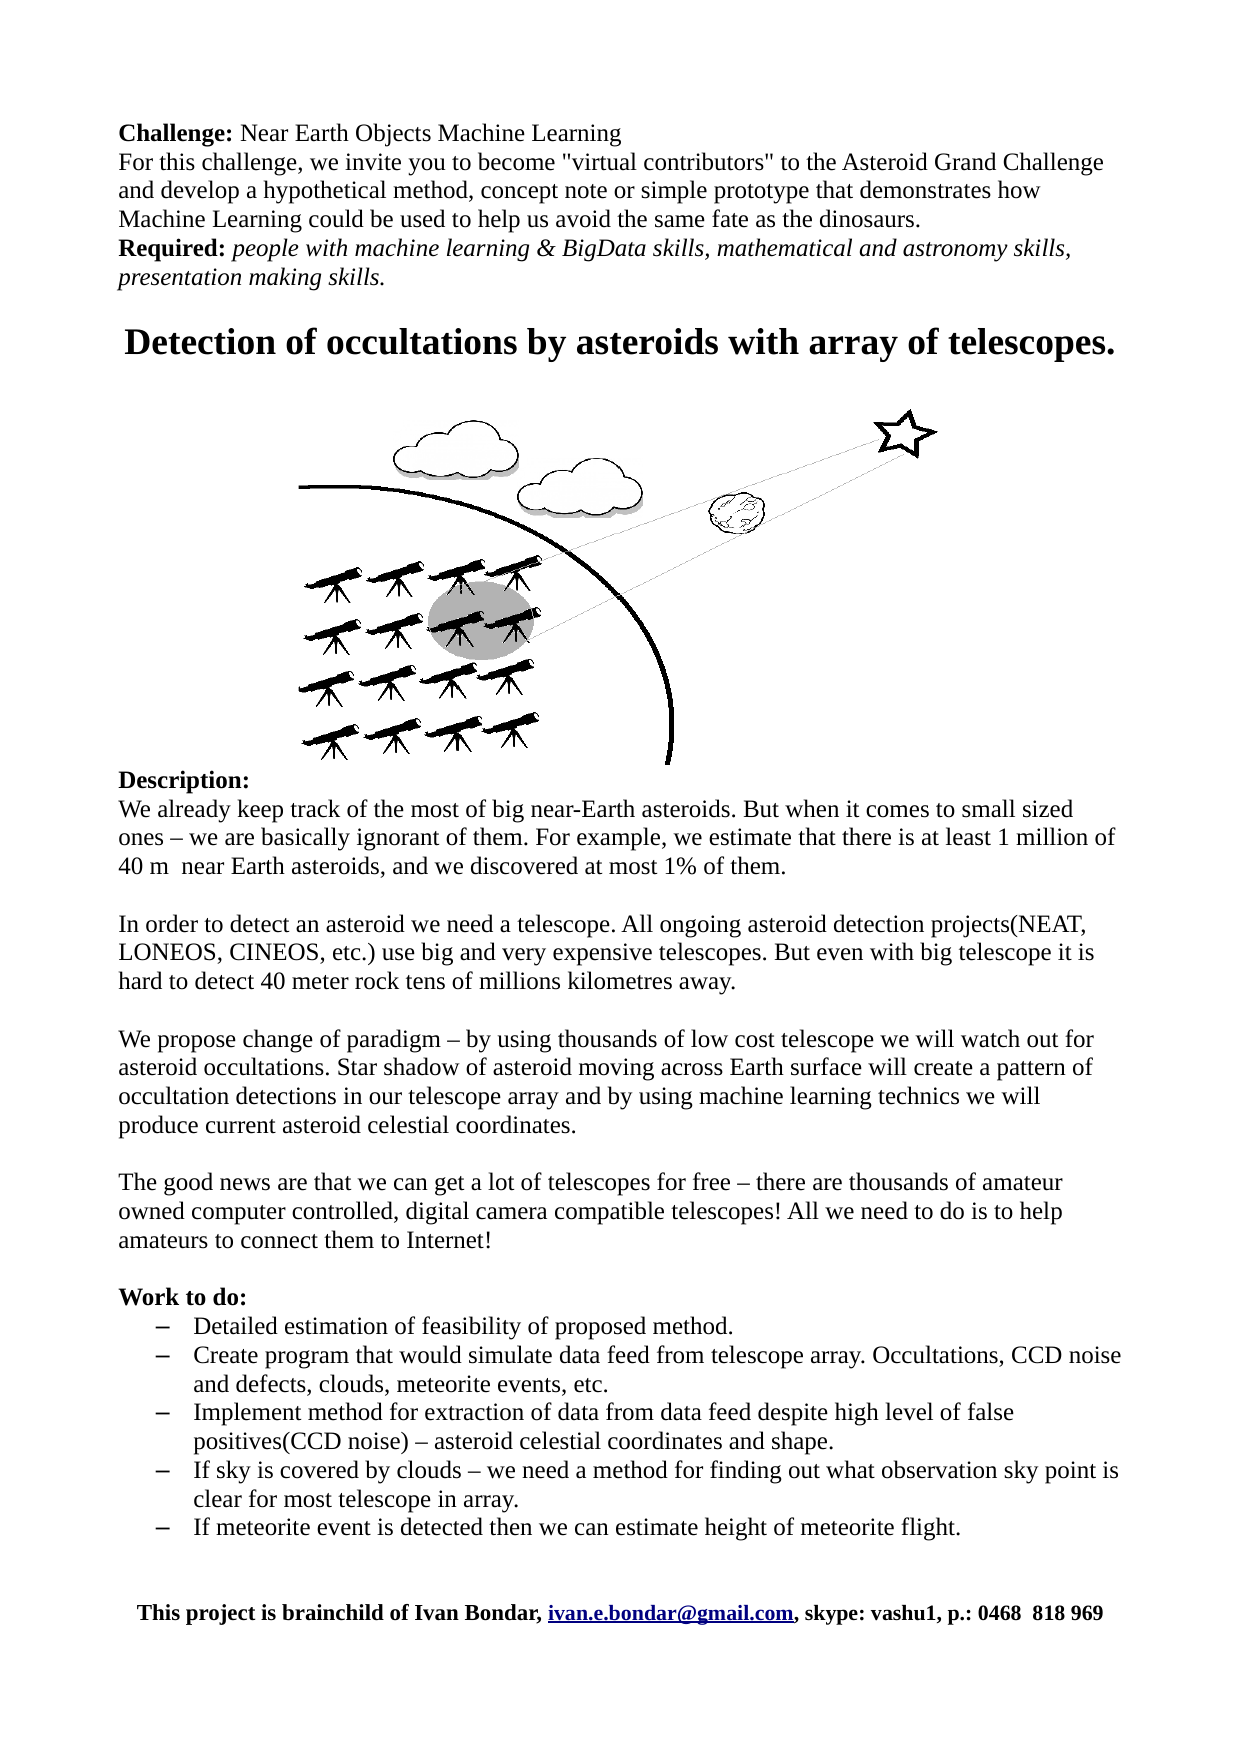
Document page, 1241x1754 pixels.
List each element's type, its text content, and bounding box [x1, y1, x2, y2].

text Description: [118, 406, 1122, 794]
text In order to detect an asteroid we need a telescope. All ongoing asteroid detection projects(NEAT, LONEOS, CINEOS, etc.) use big and very expensive telescopes. But even with big telescope it is hard to detect 40 meter rock tens of millions kilometres away. [118, 909, 1122, 995]
list Implement method for extraction of data from data feed despite high level of false positives(CCD noise) – asteroid celestial coordinates and shape. [156, 1397, 1122, 1455]
list Detailed estimation of feasibility of proposed method. [156, 1311, 1122, 1340]
text Challenge: Near Earth Objects Machine Learning [118, 118, 1122, 147]
picture [298, 405, 942, 765]
list If sky is covered by clouds – we need a method for finding out what observation sky point is clear for most telescope in array. [156, 1455, 1122, 1512]
text The good news are that we can get a lot of telescopes for free – there are thousands of amateur owned computer controlled, digital camera compatible telescopes! All we need to do is to help amateurs to connect them to Internet! [118, 1167, 1122, 1254]
text Detection of occultations by asteroids with array of telescopes. [118, 319, 1122, 362]
list If meteorite event is detected then we can estimate height of meteorite flight. [156, 1512, 1122, 1541]
list Create program that would simulate data feed from telescope array. Occultations, CCD noise and defects, clouds, meteorite events, etc. [156, 1340, 1122, 1397]
text For this challenge, we invite you to become "virtual contributors" to the Asteroid Grand Challenge and develop a hypothetical method, concept note or simple prototype that demonstrates how Machine Learning could be used to help us avoid the same fate as the dinosaurs. [118, 147, 1122, 233]
text Required: people with machine learning & BigData skills, mathematical and astronomy skills, presentation making skills. [118, 233, 1122, 291]
text This project is brainchild of Ivan Bondar, ivan.e.bondar@gmail.com, skype: vashu1, p.: 0468 818 969 [118, 1599, 1122, 1625]
text Work to do: [118, 1282, 1122, 1311]
text We propose change of paradigm – by using thousands of low cost telescope we will watch out for asteroid occultations. Star shadow of asteroid moving across Earth surface will create a pattern of occultation detections in our telescope array and by using machine learning technics we will produce current asteroid celestial coordinates. [118, 1024, 1122, 1139]
text We already keep track of the most of big near-Earth asteroids. But when it comes to small sized ones – we are basically ignorant of them. For example, we estimate that there is at least 1 million of 40 m near Earth asteroids, and we discovered at most 1% of them. [118, 794, 1122, 880]
